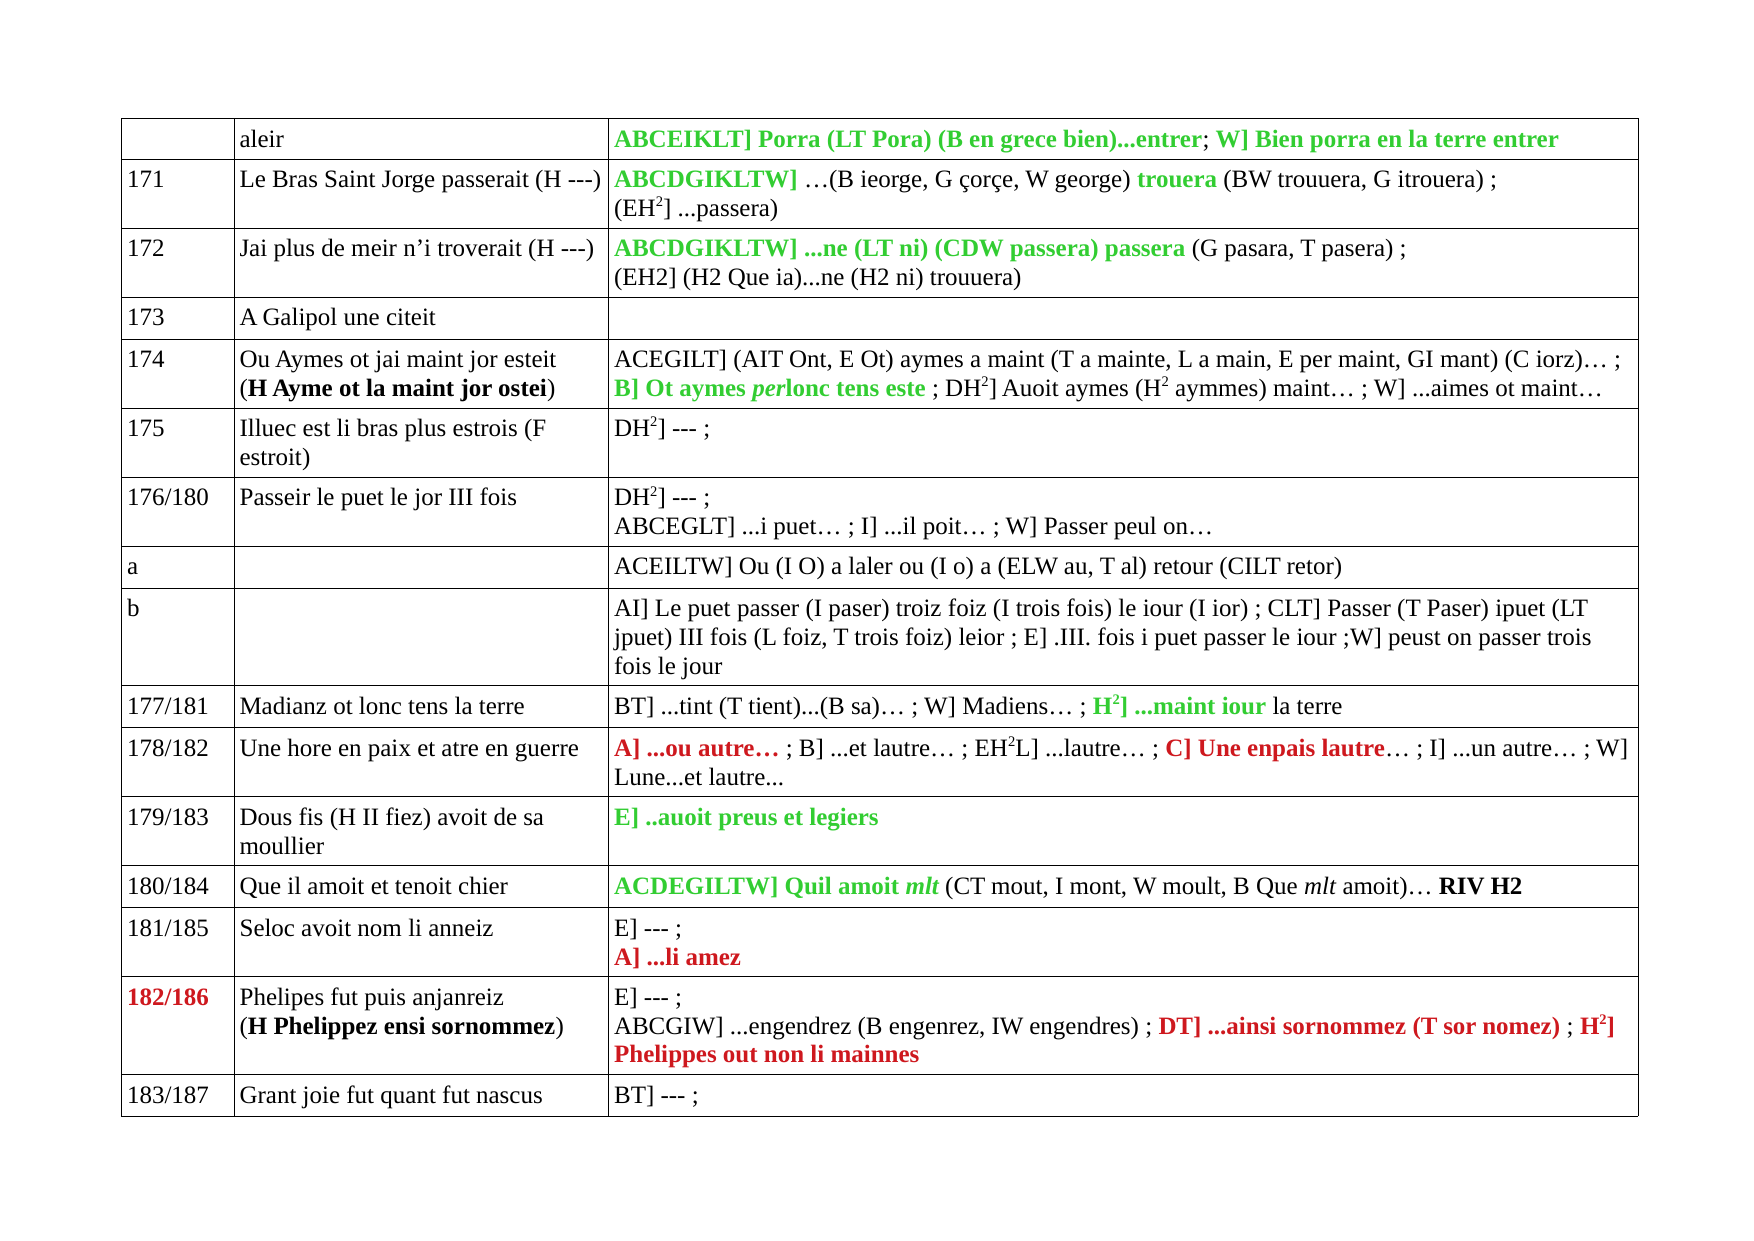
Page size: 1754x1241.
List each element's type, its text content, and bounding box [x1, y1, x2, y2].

table_cell [235, 589, 608, 685]
table_cell ABCEIKLT] Porra (LT Pora) (B en grece bien)...entrer; W] Bien porra en la terre entrer [609, 119, 1638, 158]
table_cell DH2] --- ; [609, 409, 1638, 477]
table_cell DH2] --- ; ABCEGLT] ...i puet… ; I] ...il poit… ; W] Passer peul on… [609, 478, 1638, 546]
table_cell Une hore en paix et atre en guerre [235, 728, 608, 796]
table_cell a [122, 547, 234, 587]
table_cell ABCDGIKLTW] …(B ieorge, G çorçe, W george) trouera (BW trouuera, G itrouera) ; (EH2] ...passera) [609, 160, 1638, 227]
table_cell 183/187 [122, 1075, 234, 1116]
table_cell 179/183 [122, 797, 234, 865]
table_cell BT] --- ; [609, 1075, 1638, 1116]
table_cell E] ..auoit preus et legiers [609, 797, 1638, 865]
table_cell ACEILTW] Ou (I O) a laler ou (I o) a (ELW au, T al) retour (CILT retor) [609, 547, 1638, 587]
table_cell 181/185 [122, 908, 234, 976]
table_cell Dous fis (H II fiez) avoit de sa moullier [235, 797, 608, 865]
table_cell [609, 298, 1638, 338]
table_cell E] --- ; A] ...li amez [609, 908, 1638, 976]
table_cell A Galipol une citeit [235, 298, 608, 338]
table_cell ABCDGIKLTW] ...ne (LT ni) (CDW passera) passera (G pasara, T pasera) ; (EH2] (H2 Que ia)...ne (H2 ni) trouuera) [609, 229, 1638, 297]
table_cell b [122, 589, 234, 685]
table_cell [235, 547, 608, 587]
table_cell 178/182 [122, 728, 234, 796]
table_cell ACEGILT] (AIT Ont, E Ot) aymes a maint (T a mainte, L a main, E per maint, GI mant) (C iorz)… ; B] Ot aymes perlonc tens este ; DH2] Auoit aymes (H2 aymmes) maint… ; W] ...aimes ot maint… [609, 340, 1638, 407]
table_cell 171 [122, 160, 234, 227]
table_cell 175 [122, 409, 234, 477]
table_cell 174 [122, 340, 234, 407]
table_cell Passeir le puet le jor III fois [235, 478, 608, 546]
table_cell Seloc avoit nom li anneiz [235, 908, 608, 976]
table_cell 176/180 [122, 478, 234, 546]
table_cell 173 [122, 298, 234, 338]
table_cell A] ...ou autre… ; B] ...et lautre… ; EH2L] ...lautre… ; C] Une enpais lautre… ; I] ...un autre… ; W] Lune...et lautre... [609, 728, 1638, 796]
table_cell Grant joie fut quant fut nascus [235, 1075, 608, 1116]
table_cell 177/181 [122, 686, 234, 727]
table_cell [122, 119, 234, 158]
table_cell AI] Le puet passer (I paser) troiz foiz (I trois fois) le iour (I ior) ; CLT] Passer (T Paser) ipuet (LT jpuet) III fois (L foiz, T trois foiz) leior ; E] .III. fois i puet passer le iour ;W] peust on passer trois fois le jour [609, 589, 1638, 685]
table_cell Ou Aymes ot jai maint jor esteit (H Ayme ot la maint jor ostei) [235, 340, 608, 407]
table_cell 180/184 [122, 866, 234, 907]
table_cell Illuec est li bras plus estrois (F estroit) [235, 409, 608, 477]
table_cell Le Bras Saint Jorge passerait (H ---) [235, 160, 608, 227]
table_cell aleir [235, 119, 608, 158]
table_cell 172 [122, 229, 234, 297]
table_cell E] --- ; ABCGIW] ...engendrez (B engenrez, IW engendres) ; DT] ...ainsi sornommez (T sor nomez) ; H2] Phelippes out non li mainnes [609, 977, 1638, 1074]
table_cell 182/186 [122, 977, 234, 1074]
table_cell Phelipes fut puis anjanreiz (H Phelippez ensi sornommez) [235, 977, 608, 1074]
table_cell Madianz ot lonc tens la terre [235, 686, 608, 727]
table_cell Jai plus de meir n’i troverait (H ---) [235, 229, 608, 297]
table_cell Que il amoit et tenoit chier [235, 866, 608, 907]
table_cell ACDEGILTW] Quil amoit mlt (CT mout, I mont, W moult, B Que mlt amoit)… RIV H2 [609, 866, 1638, 907]
table_cell BT] ...tint (T tient)...(B sa)… ; W] Madiens… ; H2] ...maint iour la terre [609, 686, 1638, 727]
